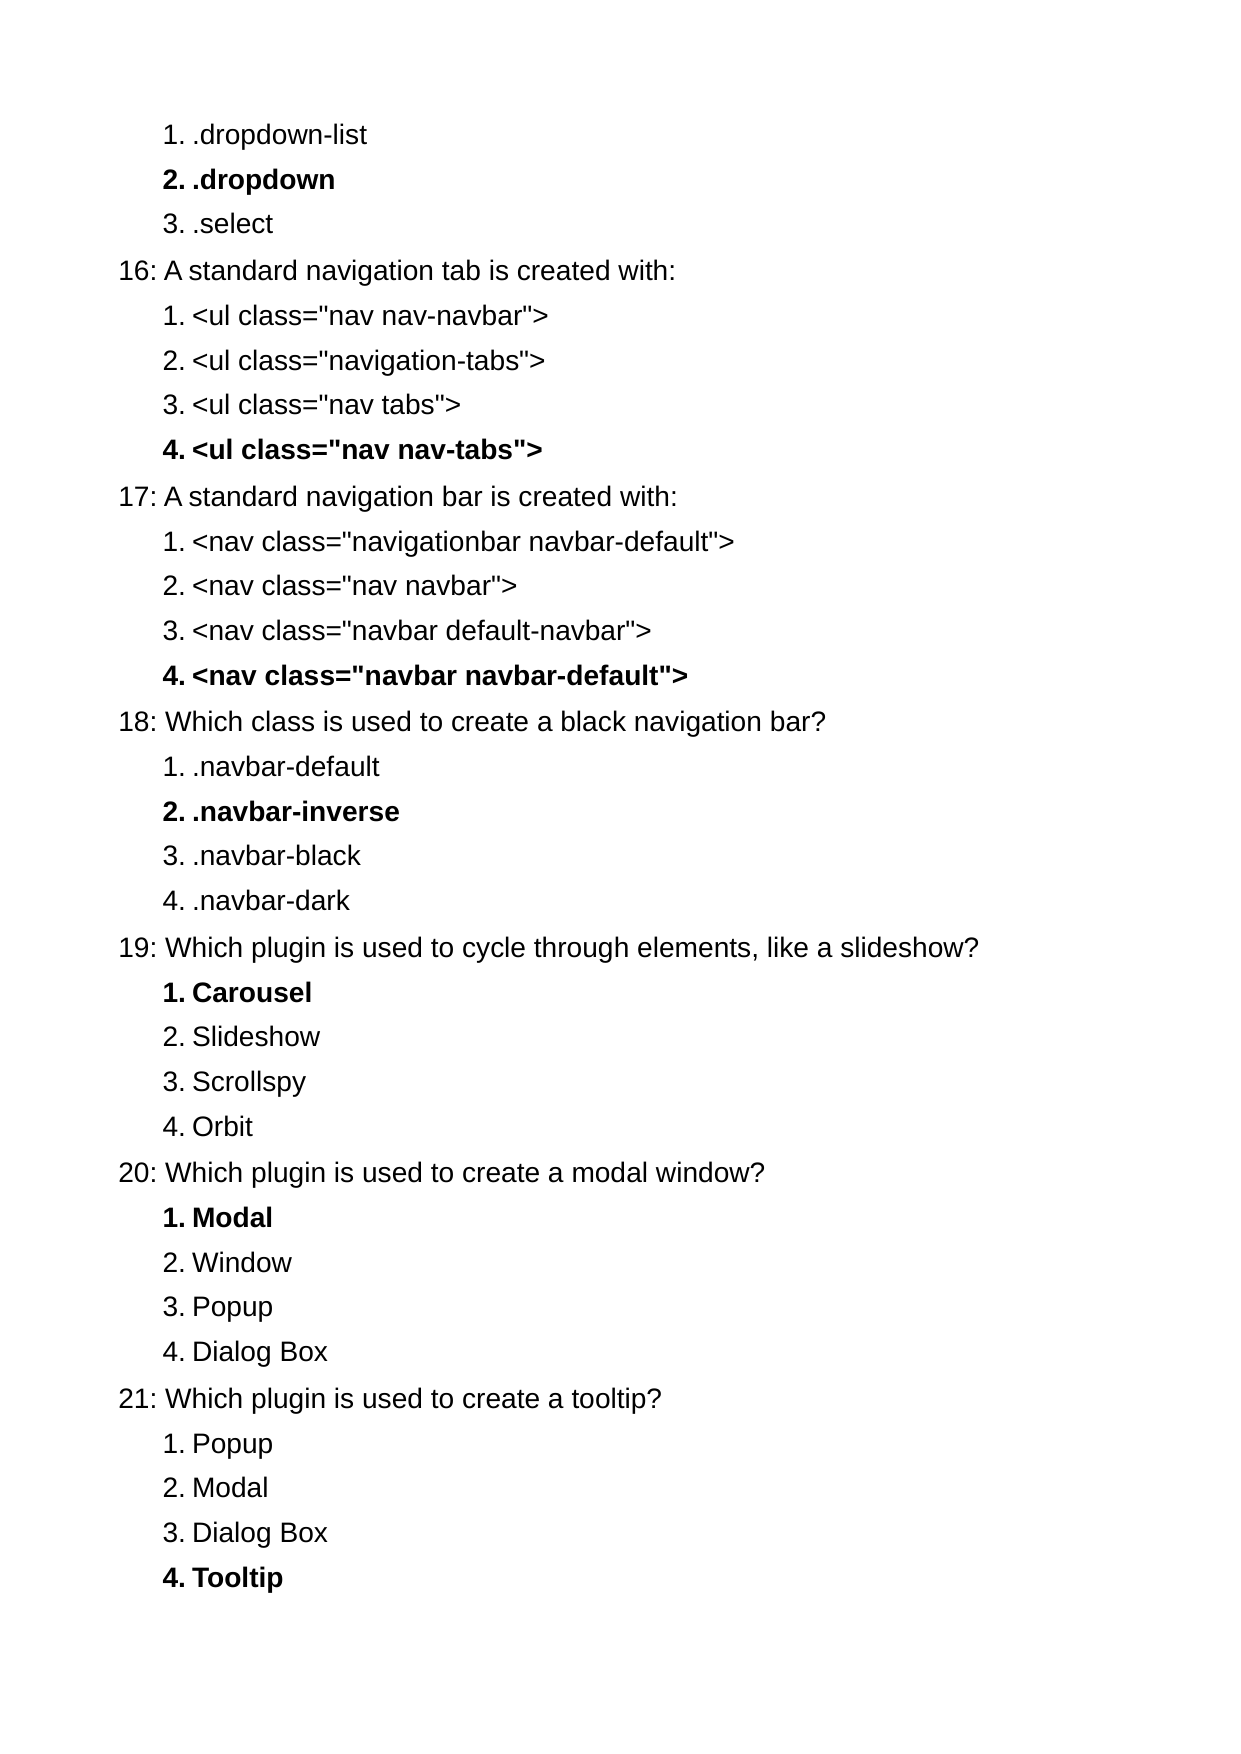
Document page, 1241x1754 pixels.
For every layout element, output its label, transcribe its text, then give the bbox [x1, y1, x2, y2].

list <ul class="nav tabs"> [162, 388, 1122, 421]
list <nav class="navbar navbar-default"> [162, 658, 1122, 691]
list Modal [162, 1471, 1122, 1504]
list .navbar-inverse [162, 795, 1122, 827]
list Dialog Box [162, 1335, 1122, 1367]
list .dropdown-list [162, 118, 1122, 151]
list <nav class="navbar default-navbar"> [162, 614, 1122, 646]
list Slideshow [162, 1020, 1122, 1053]
list <ul class="nav nav-navbar"> [162, 299, 1122, 331]
list Tooltip [162, 1561, 1122, 1593]
text 17: A standard navigation bar is created with: [118, 480, 1122, 512]
list <nav class="navigationbar navbar-default"> [162, 524, 1122, 557]
list Window [162, 1246, 1122, 1278]
list Scrollspy [162, 1065, 1122, 1097]
list Modal [162, 1201, 1122, 1233]
text 21: Which plugin is used to create a tooltip? [118, 1382, 1122, 1414]
list Orbit [162, 1109, 1122, 1142]
list .dropdown [162, 163, 1122, 195]
list Dialog Box [162, 1516, 1122, 1548]
list .select [162, 207, 1122, 240]
text 18: Which class is used to create a black navigation bar? [118, 705, 1122, 738]
text 19: Which plugin is used to cycle through elements, like a slideshow? [118, 931, 1122, 963]
list Popup [162, 1290, 1122, 1323]
list .navbar-dark [162, 884, 1122, 916]
list Carousel [162, 976, 1122, 1008]
text 20: Which plugin is used to create a modal window? [118, 1156, 1122, 1189]
list .navbar-black [162, 839, 1122, 872]
text 16: A standard navigation tab is created with: [118, 254, 1122, 287]
list Popup [162, 1427, 1122, 1459]
list <nav class="nav navbar"> [162, 569, 1122, 602]
list .navbar-default [162, 750, 1122, 782]
list <ul class="nav nav-tabs"> [162, 433, 1122, 465]
list <ul class="navigation-tabs"> [162, 344, 1122, 376]
